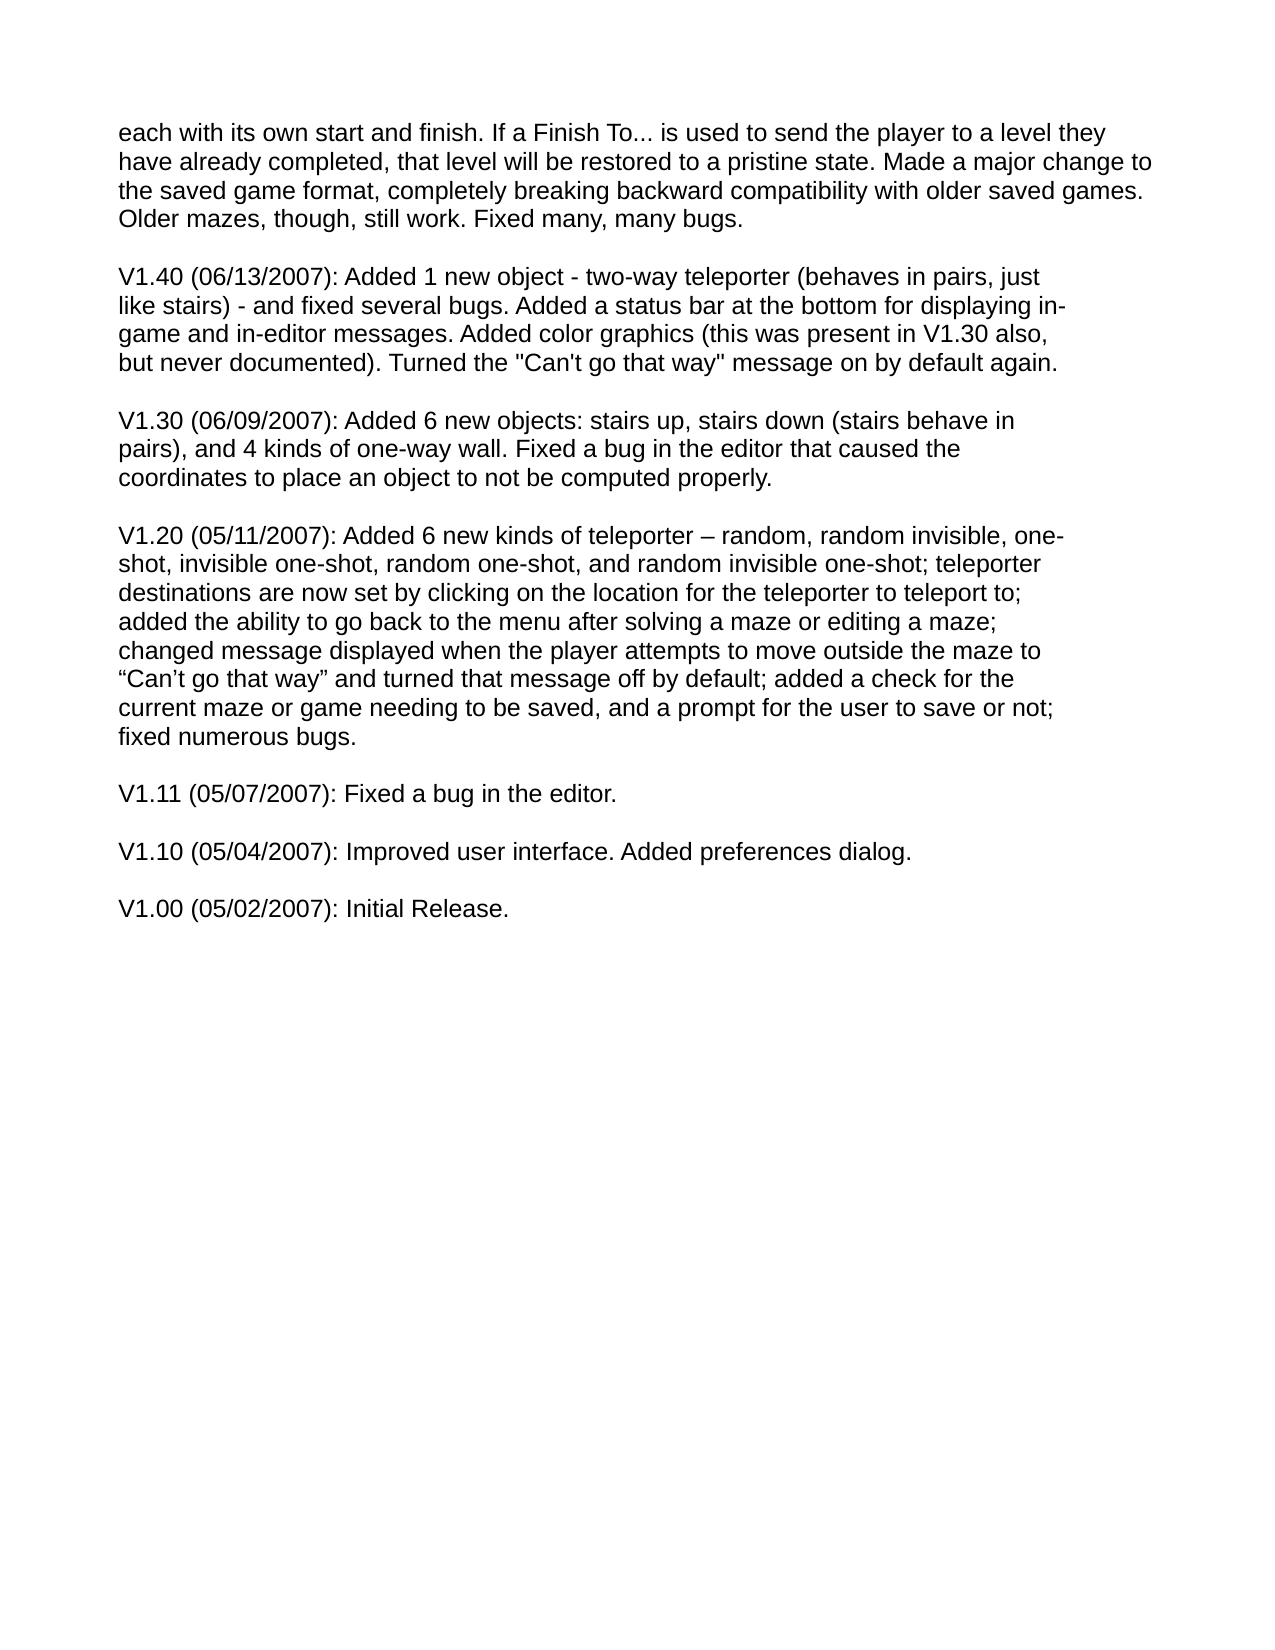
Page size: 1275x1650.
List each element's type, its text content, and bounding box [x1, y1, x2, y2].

text game and in-editor messages. Added color graphics (this was present in V1.30 also, [118, 319, 1157, 348]
text added the ability to go back to the menu after solving a maze or editing a maze; [118, 607, 1157, 636]
text coordinates to place an object to not be computed properly. [118, 463, 1157, 492]
text shot, invisible one-shot, random one-shot, and random invisible one-shot; teleporter [118, 549, 1157, 578]
text V1.00 (05/02/2007): Initial Release. [118, 894, 1157, 923]
text each with its own start and finish. If a Finish To... is used to send the player to a level they have already completed, that level will be restored to a pristine state. Made a major change to the saved game format, completely breaking backward compatibility with older saved games. Older mazes, though, still work. Fixed many, many bugs. [118, 118, 1157, 233]
text V1.30 (06/09/2007): Added 6 new objects: stairs up, stairs down (stairs behave in [118, 406, 1157, 434]
text V1.40 (06/13/2007): Added 1 new object - two-way teleporter (behaves in pairs, just [118, 262, 1157, 291]
text destinations are now set by clicking on the location for the teleporter to teleport to; [118, 578, 1157, 607]
text pairs), and 4 kinds of one-way wall. Fixed a bug in the editor that caused the [118, 434, 1157, 463]
text V1.10 (05/04/2007): Improved user interface. Added preferences dialog. [118, 837, 1157, 866]
text fixed numerous bugs. [118, 722, 1157, 751]
text changed message displayed when the player attempts to move outside the maze to [118, 636, 1157, 664]
text V1.11 (05/07/2007): Fixed a bug in the editor. [118, 779, 1157, 808]
text current maze or game needing to be saved, and a prompt for the user to save or not; [118, 693, 1157, 722]
text “Can’t go that way” and turned that message off by default; added a check for the [118, 664, 1157, 693]
text but never documented). Turned the "Can't go that way" message on by default again. [118, 348, 1157, 377]
text like stairs) - and fixed several bugs. Added a status bar at the bottom for displaying in- [118, 291, 1157, 319]
text V1.20 (05/11/2007): Added 6 new kinds of teleporter – random, random invisible, one- [118, 521, 1157, 549]
